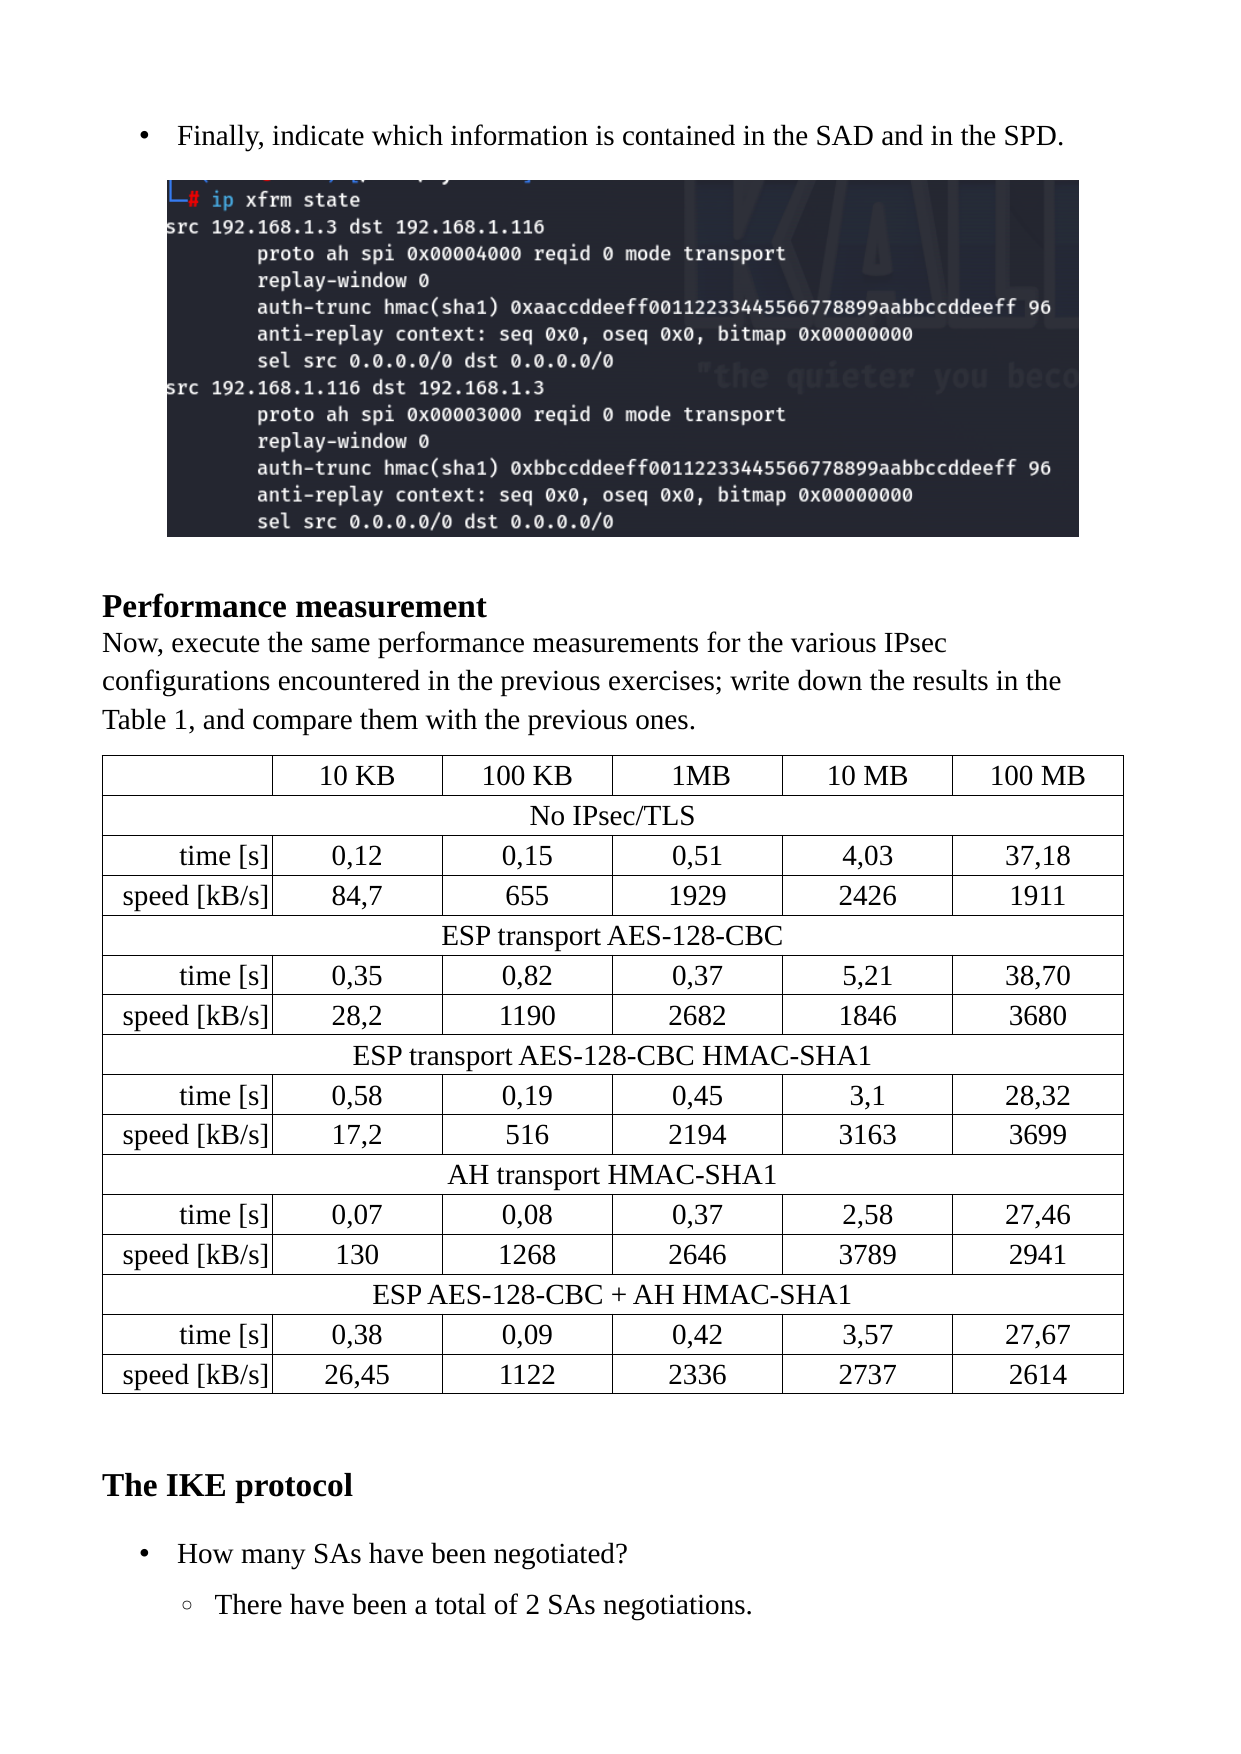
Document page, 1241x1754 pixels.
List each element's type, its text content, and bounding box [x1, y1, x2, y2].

table_cell 1122 [443, 1355, 612, 1393]
table_cell 2,58 [783, 1195, 952, 1234]
table_cell 0,58 [273, 1075, 442, 1114]
table_cell 0,19 [443, 1075, 612, 1114]
table_cell 2941 [953, 1235, 1123, 1274]
table_cell 2682 [613, 995, 782, 1034]
table_cell 0,07 [273, 1195, 442, 1234]
table_cell speed [kB/s] [103, 1355, 272, 1393]
table_cell 3680 [953, 995, 1123, 1034]
table_cell ESP transport AES-128-CBC [103, 916, 1123, 954]
table_cell 1846 [783, 995, 952, 1034]
table_cell 27,46 [953, 1195, 1123, 1234]
list How many SAs have been negotiated? [139, 1537, 1123, 1570]
table_cell 0,45 [613, 1075, 782, 1114]
table_cell AH transport HMAC-SHA1 [103, 1155, 1123, 1194]
table_cell 1911 [953, 876, 1123, 914]
table_header 100 KB [443, 756, 612, 795]
table_header 100 MB [953, 756, 1123, 795]
table_cell 1929 [613, 876, 782, 914]
table_header [103, 756, 272, 795]
table_cell time [s] [103, 836, 272, 875]
table_cell 0,82 [443, 956, 612, 994]
table_cell 2614 [953, 1355, 1123, 1393]
table_cell 0,42 [613, 1315, 782, 1353]
table_cell 5,21 [783, 956, 952, 994]
table_cell 0,35 [273, 956, 442, 994]
table_cell 37,18 [953, 836, 1123, 875]
list Finally, indicate which information is contained in the SAD and in the SPD. [139, 118, 1123, 152]
table_cell 2646 [613, 1235, 782, 1274]
table_cell 0,09 [443, 1315, 612, 1353]
table_header 1MB [613, 756, 782, 795]
table_cell 17,2 [273, 1115, 442, 1154]
table_cell 0,37 [613, 956, 782, 994]
table_cell 3699 [953, 1115, 1123, 1154]
table_cell 1190 [443, 995, 612, 1034]
text Now, execute the same performance measurements for the various IPsec configurations encountered in the previous exercises; write down the results in the Table 1, and compare them with the previous ones. [102, 625, 1123, 735]
table_cell 4,03 [783, 836, 952, 875]
table_cell 84,7 [273, 876, 442, 914]
table_cell speed [kB/s] [103, 1235, 272, 1274]
table_cell time [s] [103, 1195, 272, 1234]
table_cell 0,51 [613, 836, 782, 875]
table_cell 0,12 [273, 836, 442, 875]
table_cell 3,57 [783, 1315, 952, 1353]
table_cell 1268 [443, 1235, 612, 1274]
subtitle Performance measurement [102, 586, 1123, 625]
table_cell 28,2 [273, 995, 442, 1034]
table_cell 2737 [783, 1355, 952, 1393]
table_cell 2336 [613, 1355, 782, 1393]
table_cell 2194 [613, 1115, 782, 1154]
table_cell 2426 [783, 876, 952, 914]
table_cell ESP AES-128-CBC + AH HMAC-SHA1 [103, 1275, 1123, 1313]
table_cell 27,67 [953, 1315, 1123, 1353]
table_cell 0,38 [273, 1315, 442, 1353]
table_cell speed [kB/s] [103, 995, 272, 1034]
table_cell speed [kB/s] [103, 876, 272, 914]
table_cell 3789 [783, 1235, 952, 1274]
table_cell time [s] [103, 1315, 272, 1353]
table_header 10 KB [273, 756, 442, 795]
table_cell 38,70 [953, 956, 1123, 994]
table_cell 130 [273, 1235, 442, 1274]
table_cell 0,08 [443, 1195, 612, 1234]
subtitle The IKE protocol [102, 1465, 1123, 1503]
list There have been a total of 2 SAs negotiations. [177, 1587, 1123, 1621]
table_cell No IPsec/TLS [103, 796, 1123, 835]
table_header 10 MB [783, 756, 952, 795]
table_cell 655 [443, 876, 612, 914]
table_cell speed [kB/s] [103, 1115, 272, 1154]
table_cell time [s] [103, 956, 272, 994]
table_cell 3163 [783, 1115, 952, 1154]
table_cell 516 [443, 1115, 612, 1154]
table_cell time [s] [103, 1075, 272, 1114]
table_cell 28,32 [953, 1075, 1123, 1114]
table_cell ESP transport AES-128-CBC HMAC-SHA1 [103, 1035, 1123, 1074]
table_cell 0,37 [613, 1195, 782, 1234]
table_cell 0,15 [443, 836, 612, 875]
table_cell 26,45 [273, 1355, 442, 1393]
table_cell 3,1 [783, 1075, 952, 1114]
